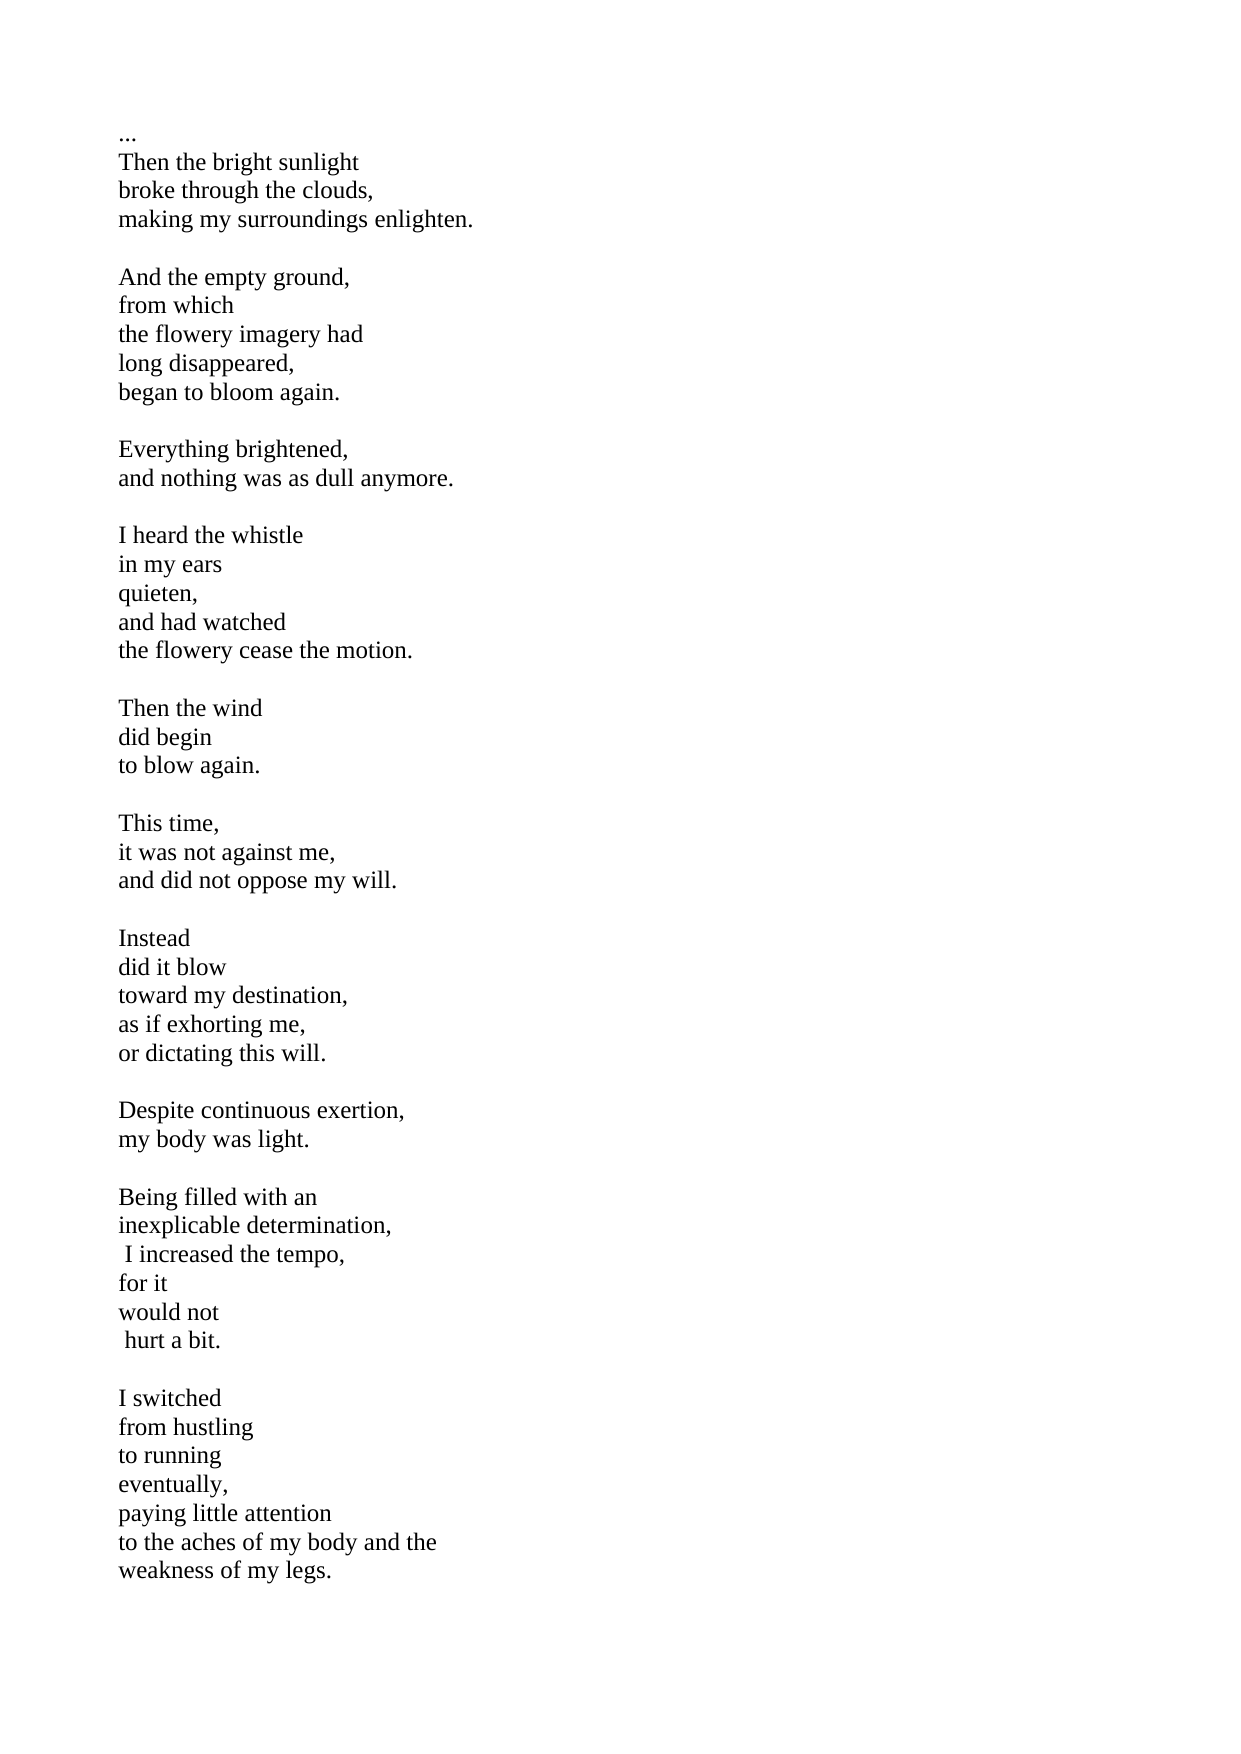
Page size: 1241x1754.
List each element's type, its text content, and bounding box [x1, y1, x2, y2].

text my body was light. [118, 1124, 1122, 1153]
text I increased the tempo, [118, 1239, 1122, 1268]
text as if exhorting me, [118, 1009, 1122, 1038]
text and did not oppose my will. [118, 866, 1122, 894]
text and had watched [118, 607, 1122, 636]
text Instead [118, 923, 1122, 952]
text inexplicable determination, [118, 1211, 1122, 1239]
text to the aches of my body and the [118, 1527, 1122, 1556]
text paying little attention [118, 1498, 1122, 1527]
text I switched [118, 1383, 1122, 1412]
text And the empty ground, [118, 262, 1122, 291]
text toward my destination, [118, 981, 1122, 1009]
text This time, [118, 808, 1122, 837]
text eventually, [118, 1469, 1122, 1498]
text I heard the whistle [118, 521, 1122, 549]
text would not [118, 1297, 1122, 1326]
text to blow again. [118, 751, 1122, 779]
text making my surroundings enlighten. [118, 204, 1122, 233]
text ... [118, 118, 1122, 147]
text from hustling [118, 1412, 1122, 1441]
text the flowery imagery had [118, 319, 1122, 348]
text Being filled with an [118, 1182, 1122, 1211]
text in my ears [118, 549, 1122, 578]
text Then the bright sunlight [118, 147, 1122, 176]
text long disappeared, [118, 348, 1122, 377]
text did it blow [118, 952, 1122, 981]
text did begin [118, 722, 1122, 751]
text began to bloom again. [118, 377, 1122, 406]
text Then the wind [118, 693, 1122, 722]
text Despite continuous exertion, [118, 1096, 1122, 1124]
text for it [118, 1268, 1122, 1297]
text the flowery cease the motion. [118, 636, 1122, 664]
text to running [118, 1441, 1122, 1469]
text hurt a bit. [118, 1326, 1122, 1354]
text weakness of my legs. [118, 1556, 1122, 1584]
text from which [118, 291, 1122, 319]
text it was not against me, [118, 837, 1122, 866]
text or dictating this will. [118, 1038, 1122, 1067]
text broke through the clouds, [118, 176, 1122, 204]
text Everything brightened, [118, 434, 1122, 463]
text quieten, [118, 578, 1122, 607]
text and nothing was as dull anymore. [118, 463, 1122, 492]
